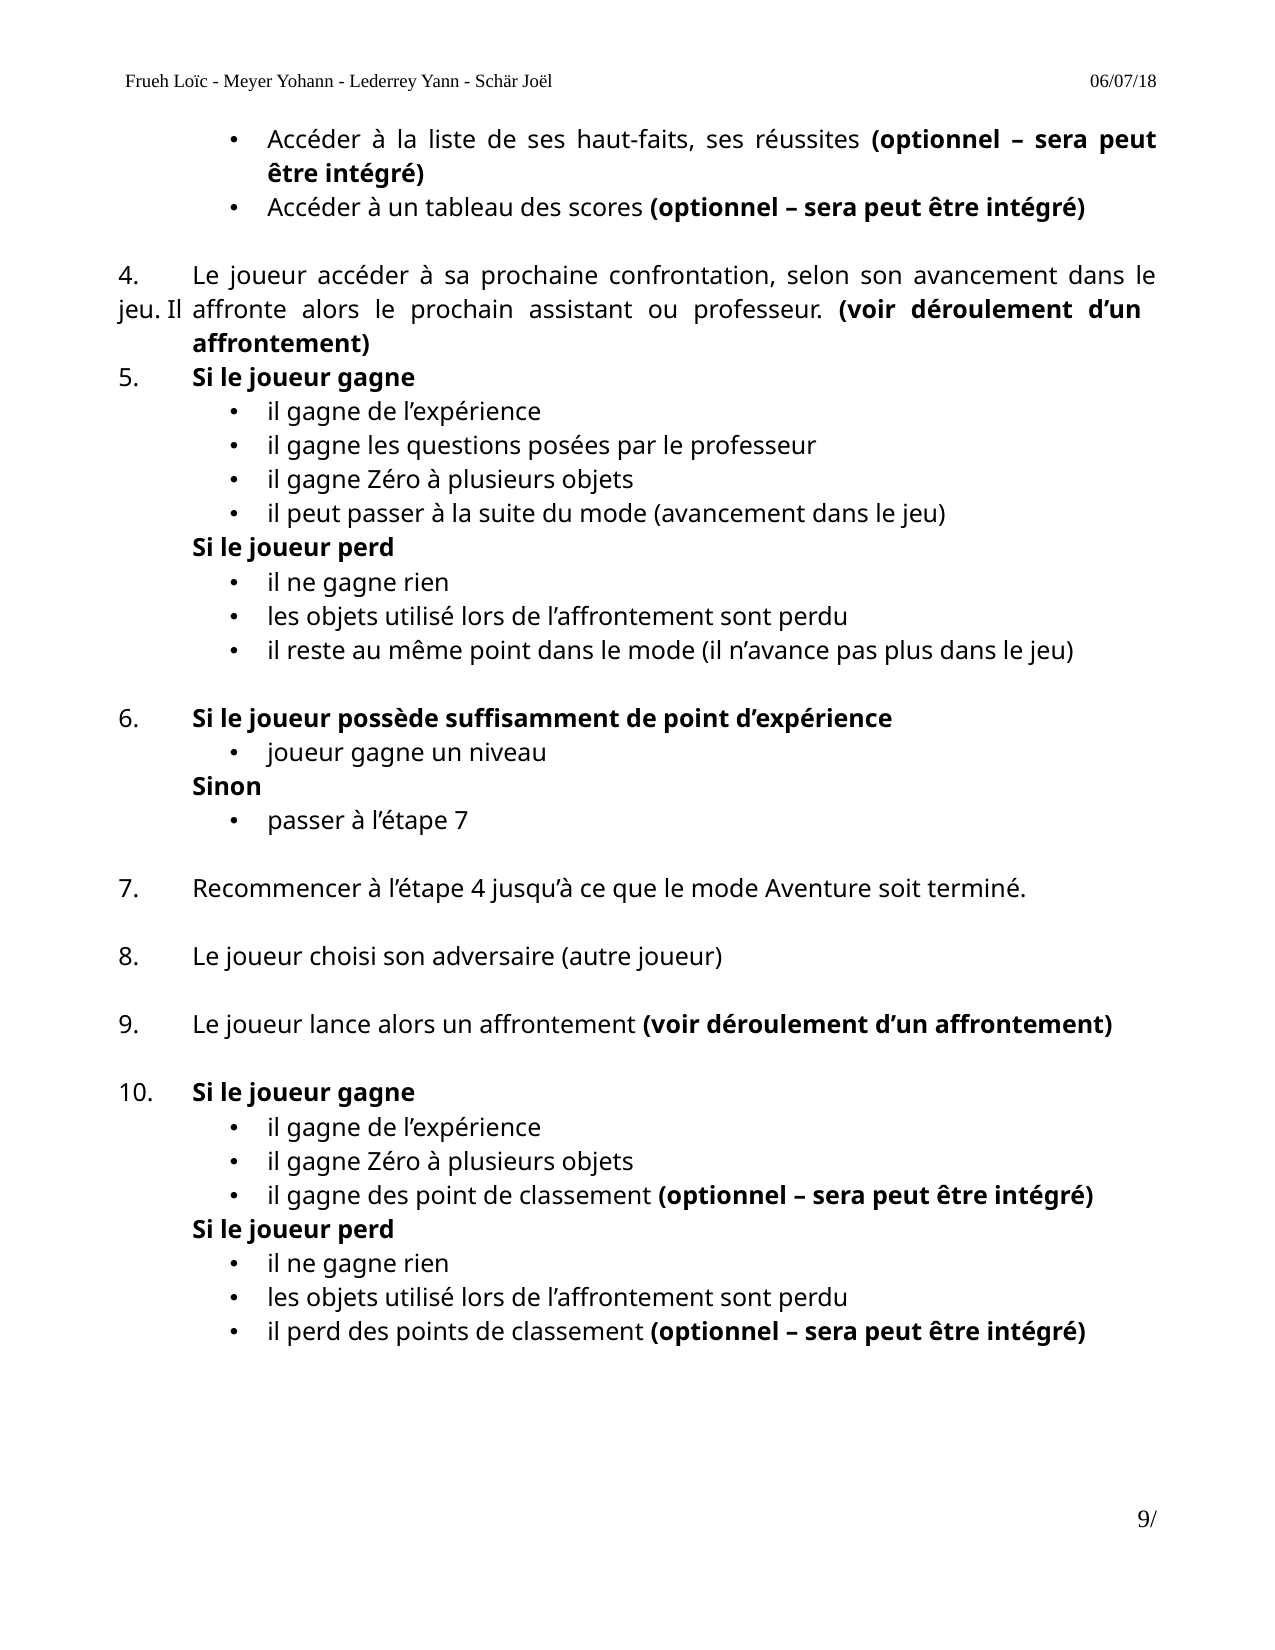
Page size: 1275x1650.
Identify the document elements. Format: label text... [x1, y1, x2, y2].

list il gagne de l’expérience [229, 1109, 1157, 1143]
text Si le joueur perd [118, 530, 1157, 564]
list passer à l’étape 7 [229, 803, 1157, 837]
text 4. Le joueur accéder à sa prochaine confrontation, selon son avancement dans le jeu. Il affronte alors le prochain assistant ou professeur. (voir déroulement d’un affrontement) [118, 258, 1157, 360]
text Si le joueur perd [118, 1211, 1157, 1245]
text 7. Recommencer à l’étape 4 jusqu’à ce que le mode Aventure soit terminé. [118, 871, 1157, 905]
list il gagne Zéro à plusieurs objets [229, 462, 1157, 496]
list il gagne de l’expérience [229, 394, 1157, 428]
text 10. Si le joueur gagne [118, 1075, 1157, 1109]
list il peut passer à la suite du mode (avancement dans le jeu) [229, 496, 1157, 530]
list il ne gagne rien [229, 564, 1157, 598]
text 9. Le joueur lance alors un affrontement (voir déroulement d’un affrontement) [118, 1007, 1157, 1041]
list il gagne Zéro à plusieurs objets [229, 1143, 1157, 1177]
text 6. Si le joueur possède suffisamment de point d’expérience [118, 700, 1157, 734]
list il ne gagne rien [229, 1245, 1157, 1279]
list il gagne les questions posées par le professeur [229, 428, 1157, 462]
list les objets utilisé lors de l’affrontement sont perdu [229, 598, 1157, 632]
list il gagne des point de classement (optionnel – sera peut être intégré) [229, 1177, 1157, 1211]
list les objets utilisé lors de l’affrontement sont perdu [229, 1279, 1157, 1313]
list Accéder à la liste de ses haut-faits, ses réussites (optionnel – sera peut être intégré) [229, 121, 1157, 189]
list Accéder à un tableau des scores (optionnel – sera peut être intégré) [229, 189, 1157, 223]
list joueur gagne un niveau [229, 734, 1157, 768]
text 5. Si le joueur gagne [118, 360, 1157, 394]
text 8. Le joueur choisi son adversaire (autre joueur) [118, 939, 1157, 973]
text Sinon [118, 768, 1157, 803]
list il perd des points de classement (optionnel – sera peut être intégré) [229, 1313, 1157, 1348]
list il reste au même point dans le mode (il n’avance pas plus dans le jeu) [229, 632, 1157, 666]
